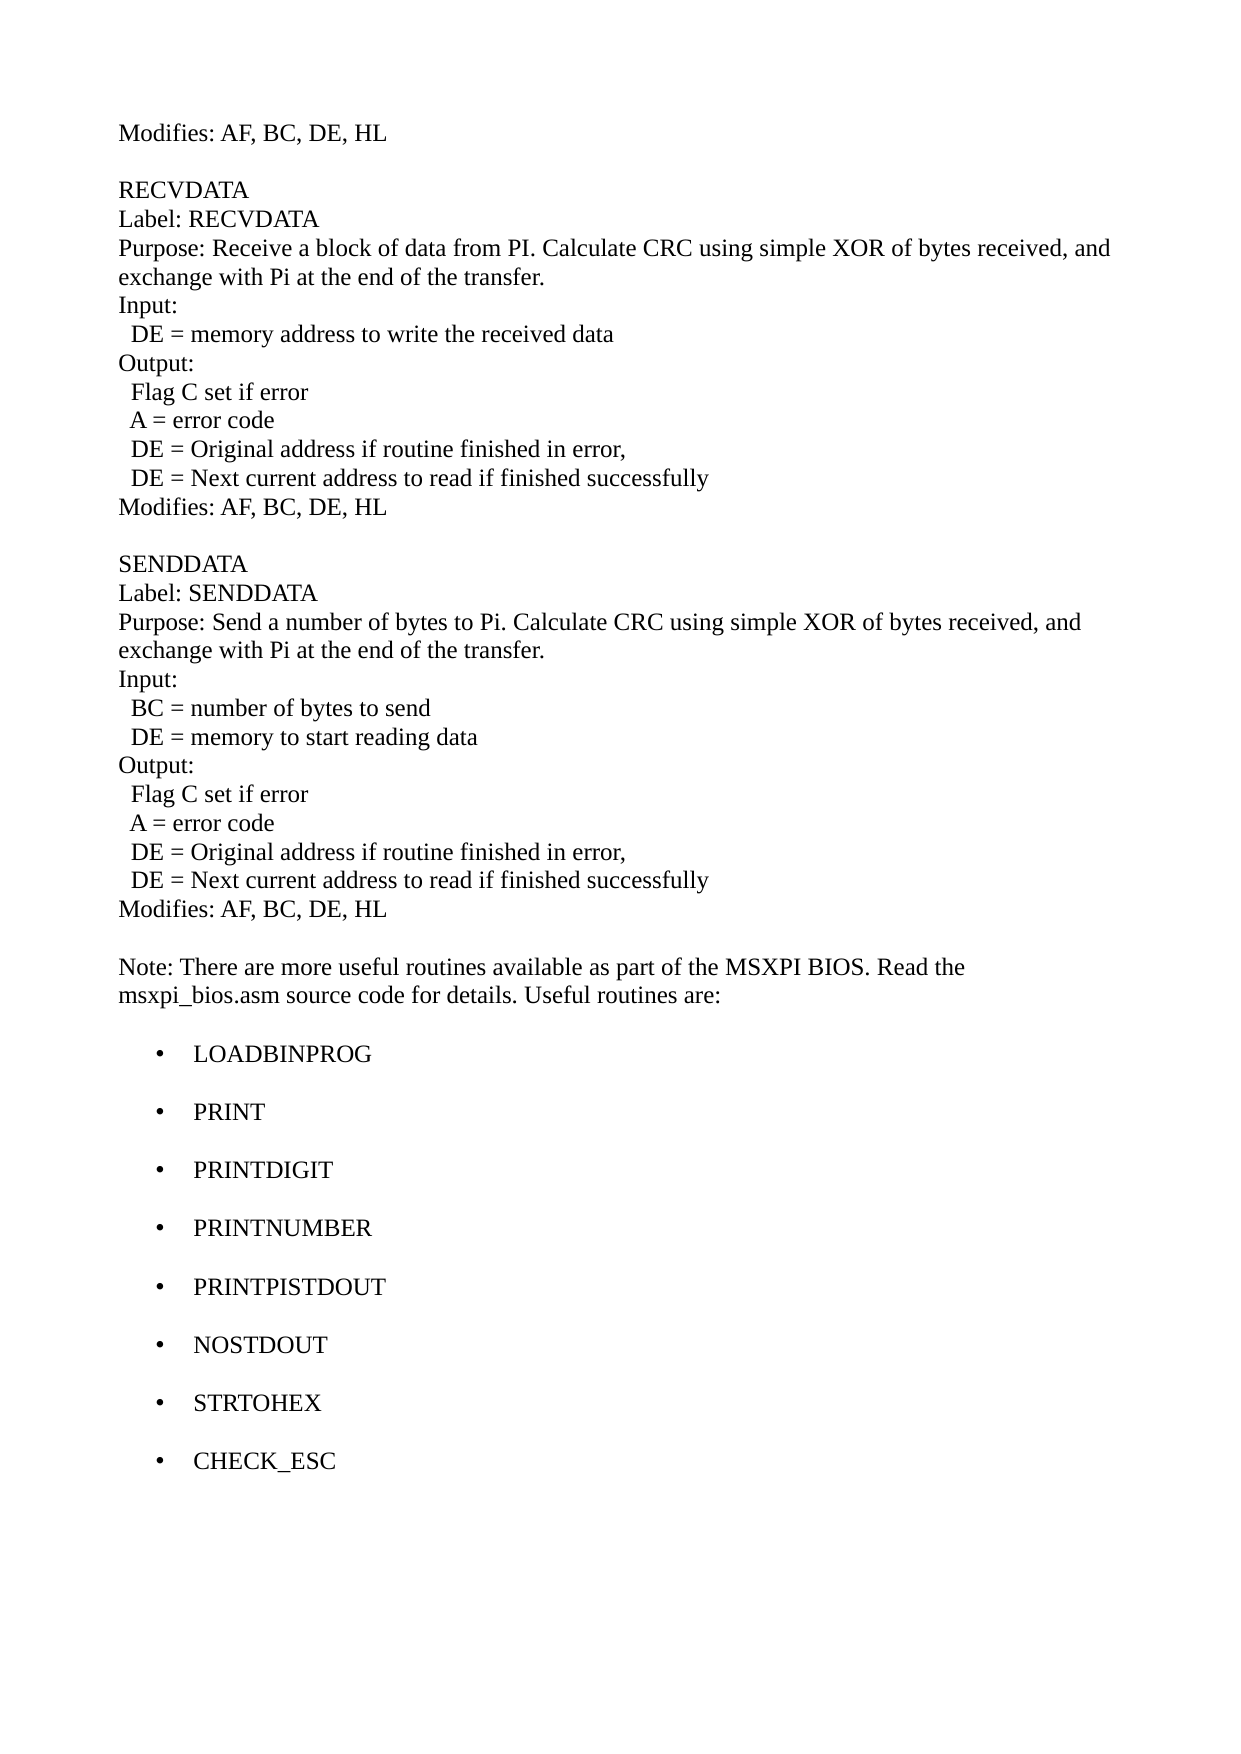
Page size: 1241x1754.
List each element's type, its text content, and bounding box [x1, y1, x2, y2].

list PRINT [156, 1097, 1122, 1126]
list PRINTPISTDOUT [156, 1272, 1122, 1301]
text DE = memory to start reading data [118, 722, 1122, 751]
text Modifies: AF, BC, DE, HL [118, 894, 1122, 923]
text DE = Next current address to read if finished successfully [118, 463, 1122, 492]
text SENDDATA [118, 549, 1122, 578]
text DE = Original address if routine finished in error, [118, 837, 1122, 866]
list PRINTNUMBER [156, 1213, 1122, 1242]
text Flag C set if error [118, 779, 1122, 808]
text Input: [118, 664, 1122, 693]
text Note: There are more useful routines available as part of the MSXPI BIOS. Read the msxpi_bios.asm source code for details. Useful routines are: [118, 952, 1122, 1009]
text A = error code [118, 808, 1122, 837]
text Label: SENDDATA [118, 578, 1122, 607]
text A = error code [118, 406, 1122, 434]
text RECVDATA [118, 176, 1122, 204]
list CHECK_ESC [156, 1446, 1122, 1475]
text DE = memory address to write the received data [118, 319, 1122, 348]
text Input: [118, 291, 1122, 319]
text Label: RECVDATA [118, 204, 1122, 233]
list LOADBINPROG [156, 1039, 1122, 1068]
text Purpose: Send a number of bytes to Pi. Calculate CRC using simple XOR of bytes received, and exchange with Pi at the end of the transfer. [118, 607, 1122, 664]
text Output: [118, 348, 1122, 377]
list NOSTDOUT [156, 1330, 1122, 1359]
text Purpose: Receive a block of data from PI. Calculate CRC using simple XOR of bytes received, and exchange with Pi at the end of the transfer. [118, 233, 1122, 291]
text Output: [118, 751, 1122, 779]
text DE = Original address if routine finished in error, [118, 434, 1122, 463]
list STRTOHEX [156, 1388, 1122, 1417]
list PRINTDIGIT [156, 1155, 1122, 1184]
text BC = number of bytes to send [118, 693, 1122, 722]
text Flag C set if error [118, 377, 1122, 406]
text Modifies: AF, BC, DE, HL [118, 492, 1122, 521]
text DE = Next current address to read if finished successfully [118, 866, 1122, 894]
text Modifies: AF, BC, DE, HL [118, 118, 1122, 147]
